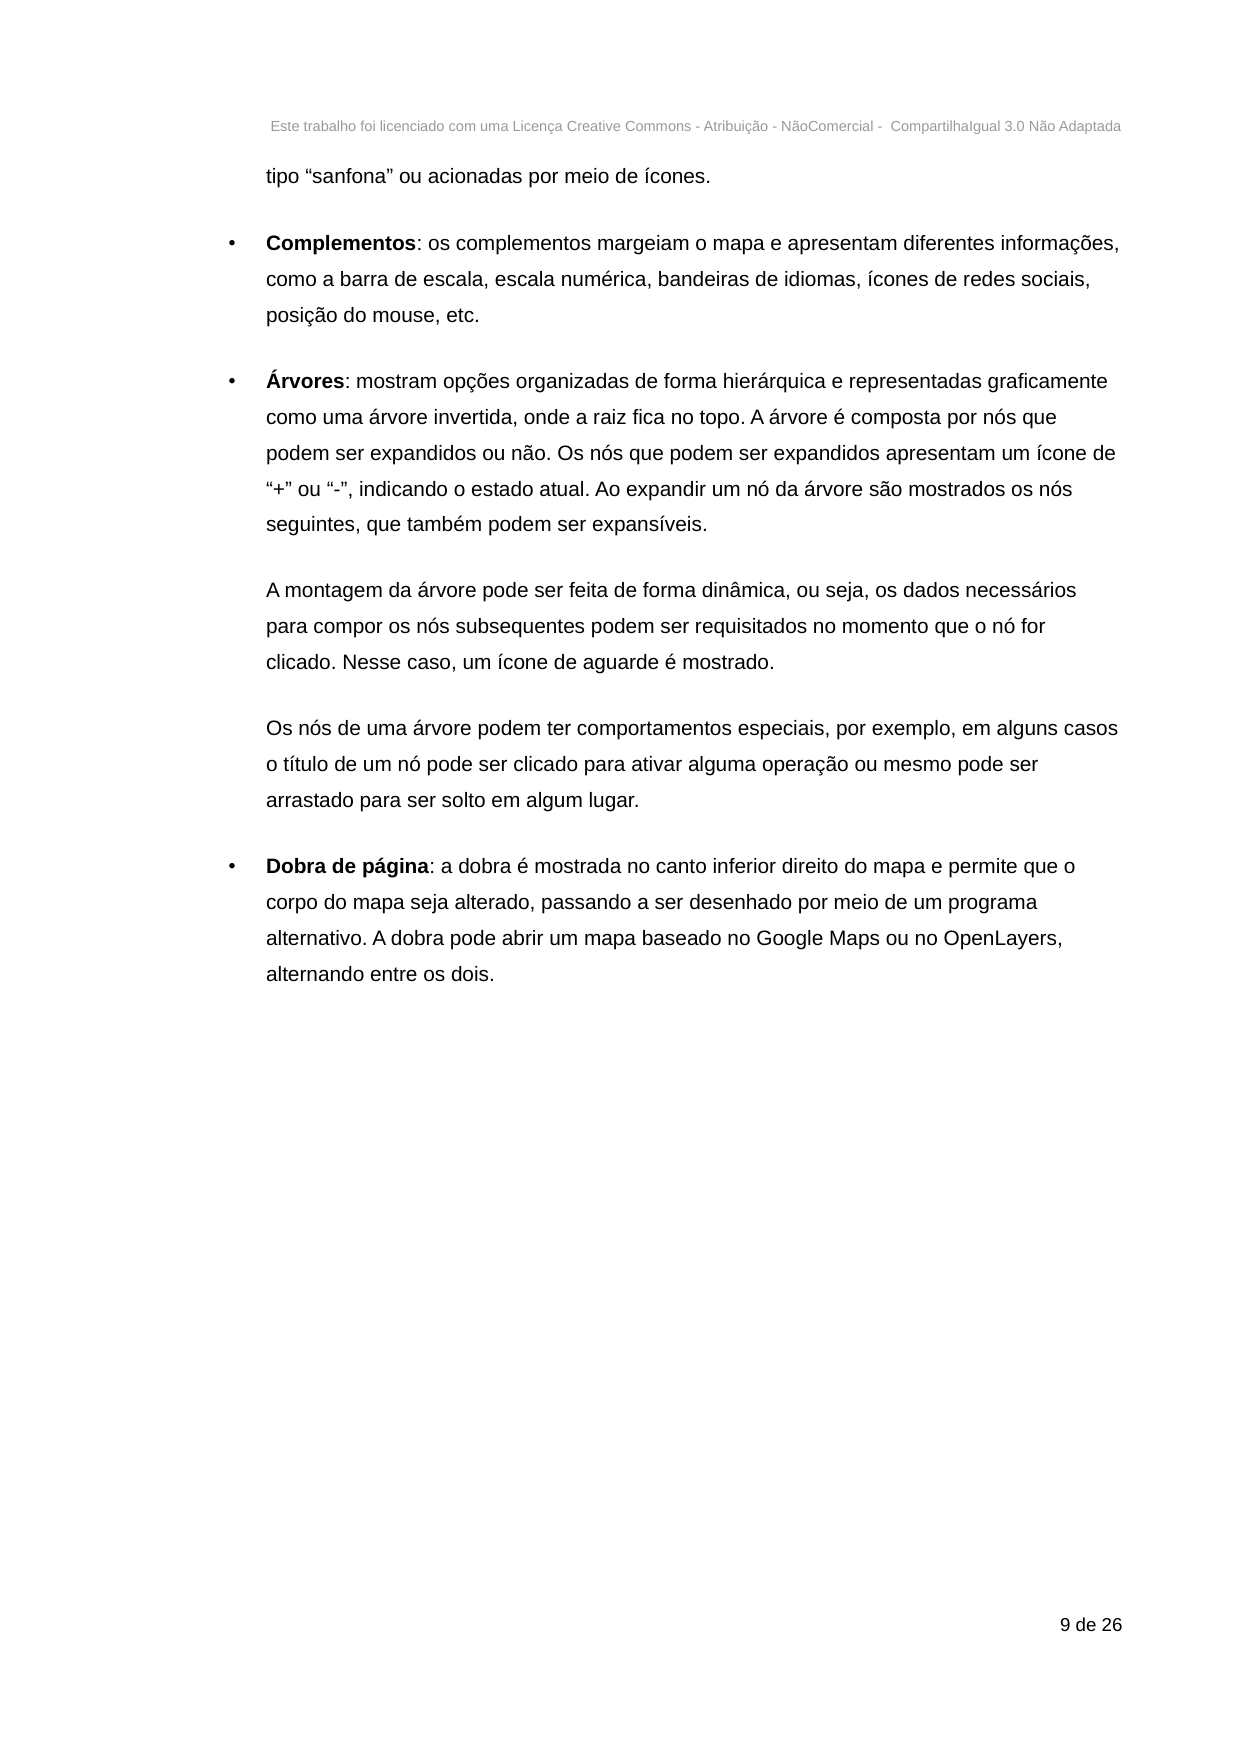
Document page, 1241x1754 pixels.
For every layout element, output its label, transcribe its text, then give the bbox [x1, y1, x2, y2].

list tipo “sanfona” ou acionadas por meio de ícones. [228, 164, 1122, 188]
list Dobra de página: a dobra é mostrada no canto inferior direito do mapa e permite que o corpo do mapa seja alterado, passando a ser desenhado por meio de um programa alternativo. A dobra pode abrir um mapa baseado no Google Maps ou no OpenLayers, alternando entre os dois. [228, 854, 1122, 986]
list Complementos: os complementos margeiam o mapa e apresentam diferentes informações, como a barra de escala, escala numérica, bandeiras de idiomas, ícones de redes sociais, posição do mouse, etc. [228, 230, 1122, 326]
list Os nós de uma árvore podem ter comportamentos especiais, por exemplo, em alguns casos o título de um nó pode ser clicado para ativar alguma operação ou mesmo pode ser arrastado para ser solto em algum lugar. [228, 716, 1122, 812]
list A montagem da árvore pode ser feita de forma dinâmica, ou seja, os dados necessários para compor os nós subsequentes podem ser requisitados no momento que o nó for clicado. Nesse caso, um ícone de aguarde é mostrado. [228, 578, 1122, 674]
list Árvores: mostram opções organizadas de forma hierárquica e representadas graficamente como uma árvore invertida, onde a raiz fica no topo. A árvore é composta por nós que podem ser expandidos ou não. Os nós que podem ser expandidos apresentam um ícone de “+” ou “-”, indicando o estado atual. Ao expandir um nó da árvore são mostrados os nós seguintes, que também podem ser expansíveis. [228, 368, 1122, 536]
